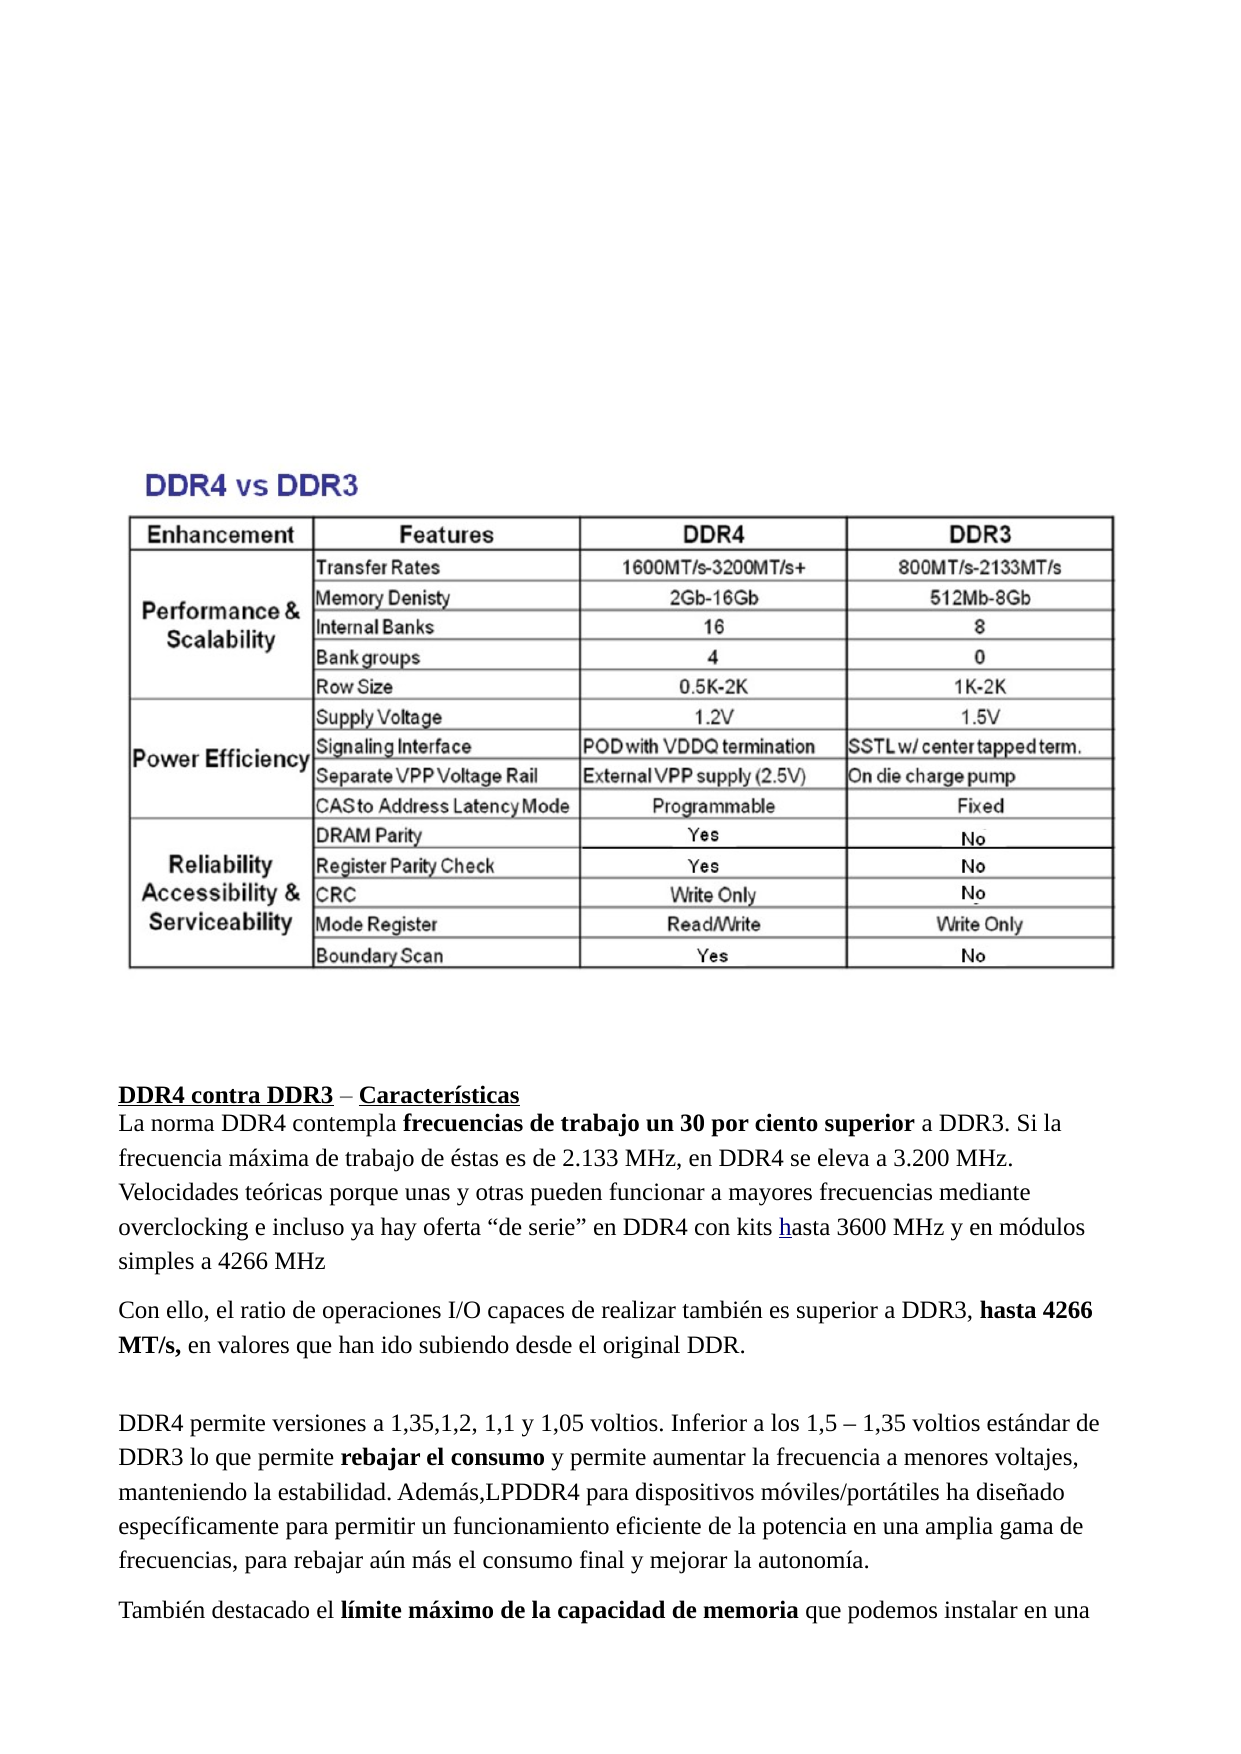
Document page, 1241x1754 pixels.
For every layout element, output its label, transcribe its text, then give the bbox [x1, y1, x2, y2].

subtitle DDR4 contra DDR3 – Características [118, 1080, 1122, 1108]
text La norma DDR4 contempla frecuencias de trabajo un 30 por ciento superior a DDR3. Si la frecuencia máxima de trabajo de éstas es de 2.133 MHz, en DDR4 se eleva a 3.200 MHz. Velocidades teóricas porque unas y otras pueden funcionar a mayores frecuencias mediante overclocking e incluso ya hay oferta “de serie” en DDR4 con kits hasta 3600 MHz y en módulos simples a 4266 MHz [118, 1108, 1122, 1275]
text DDR4 permite versiones a 1,35,1,2, 1,1 y 1,05 voltios. Inferior a los 1,5 – 1,35 voltios estándar de DDR3 lo que permite rebajar el consumo y permite aumentar la frecuencia a menores voltajes, manteniendo la estabilidad. Además,LPDDR4 para dispositivos móviles/portátiles ha diseñado específicamente para permitir un funcionamiento eficiente de la potencia en una amplia gama de frecuencias, para rebajar aún más el consumo final y mejorar la autonomía. [118, 1408, 1122, 1574]
text Con ello, el ratio de operaciones I/O capaces de realizar también es superior a DDR3, hasta 4266 MT/s, en valores que han ido subiendo desde el original DDR. [118, 1295, 1122, 1359]
text También destacado el límite máximo de la capacidad de memoria que podemos instalar en una [118, 1595, 1122, 1623]
